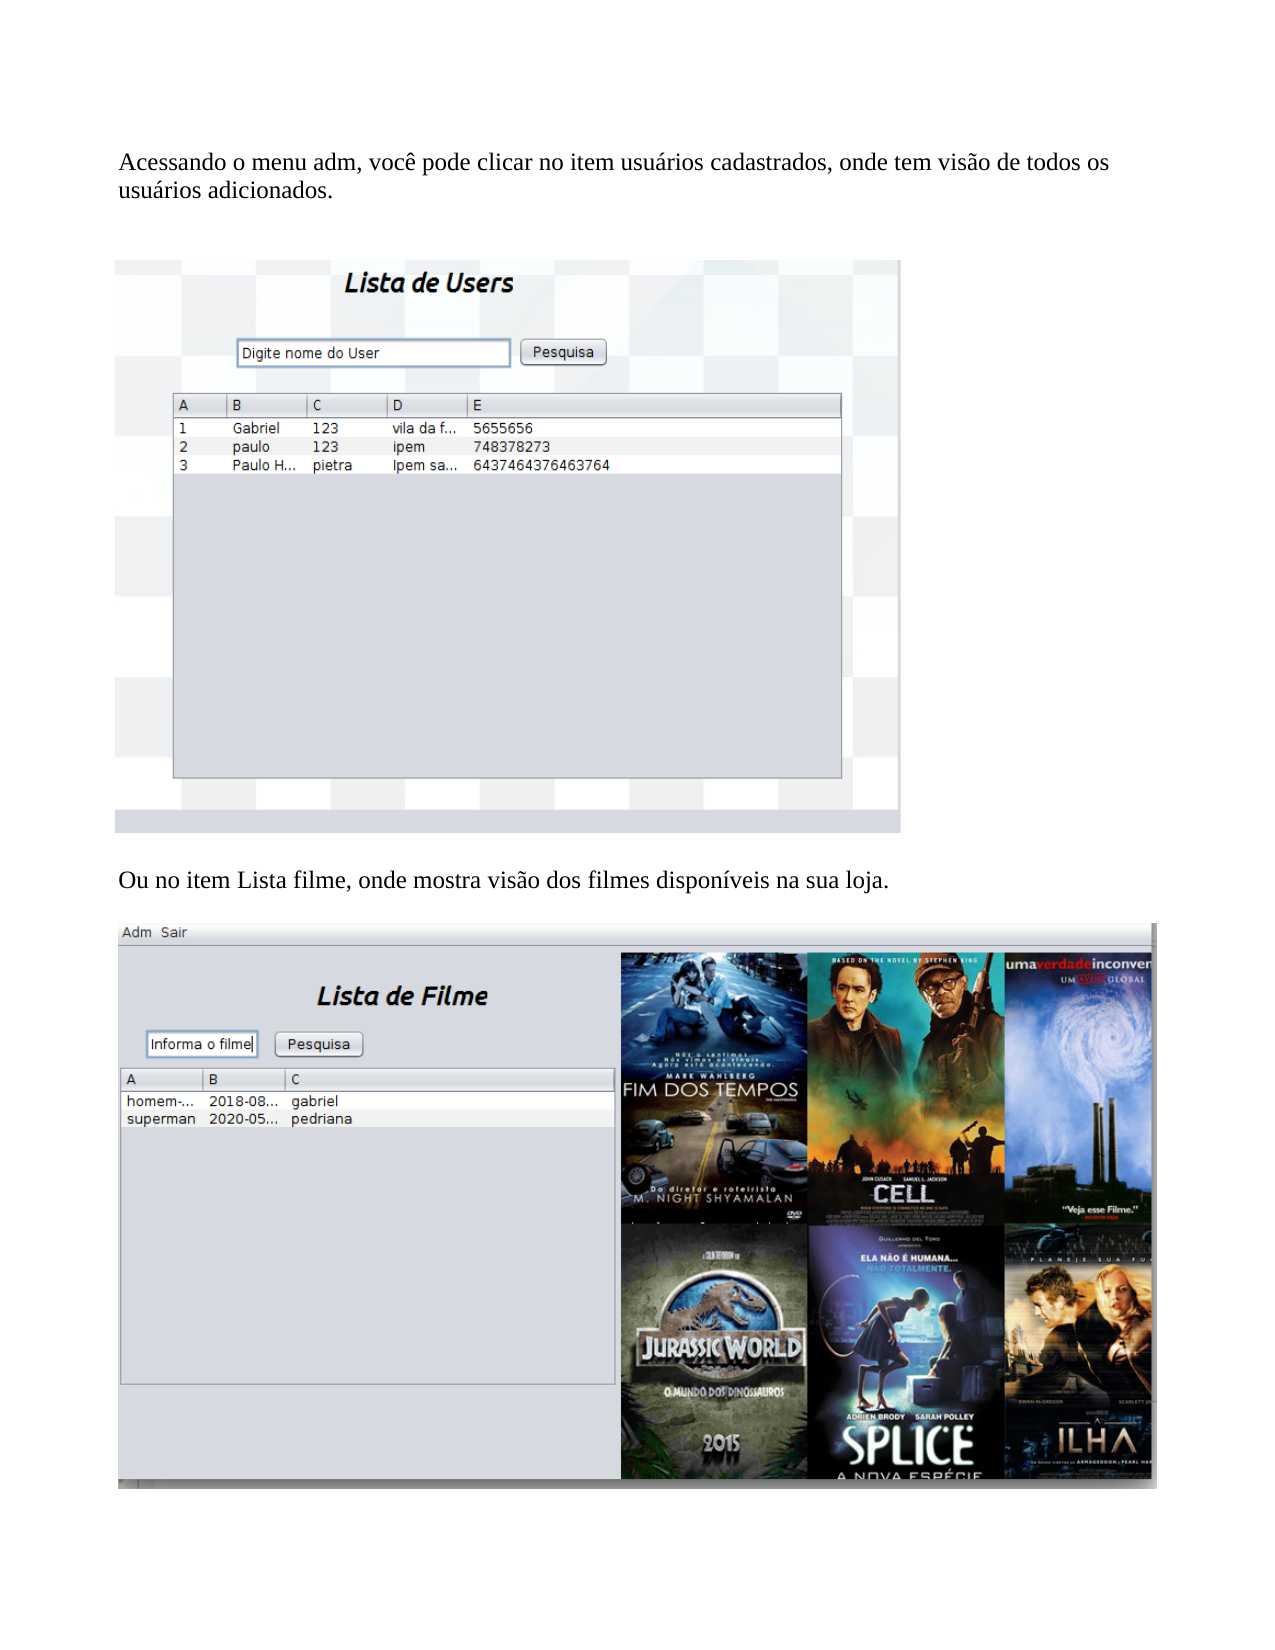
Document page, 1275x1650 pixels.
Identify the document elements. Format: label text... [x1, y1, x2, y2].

picture [114, 260, 901, 833]
picture [118, 923, 1157, 1489]
text Ou no item Lista filme, onde mostra visão dos filmes disponíveis na sua loja. [118, 866, 1157, 894]
text Acessando o menu adm, você pode clicar no item usuários cadastrados, onde tem visão de todos os usuários adicionados. [118, 147, 1157, 204]
